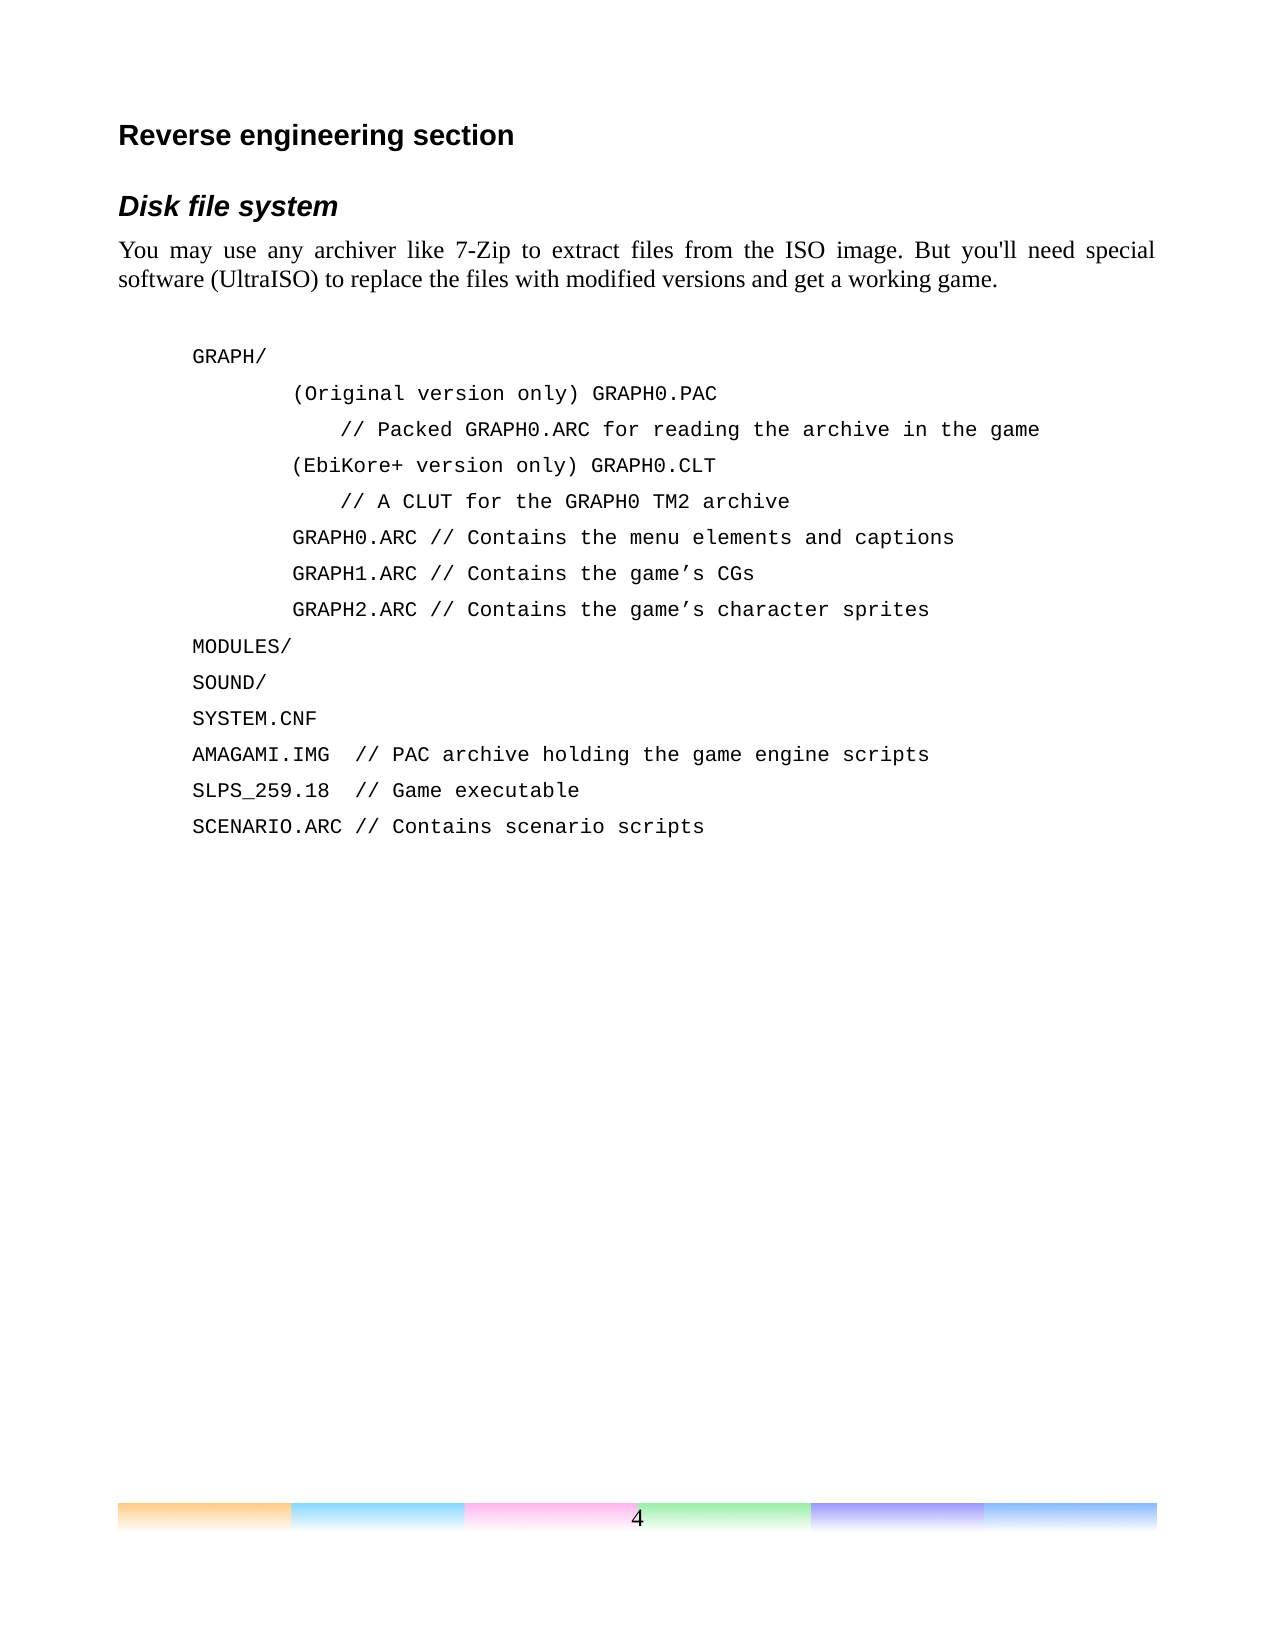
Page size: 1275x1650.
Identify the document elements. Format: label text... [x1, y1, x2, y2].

text // Packed GRAPH0.ARC for reading the archive in the game [192, 419, 1157, 442]
text MODULES/ [192, 636, 1157, 659]
text GRAPH1.ARC // Contains the game’s CGs [192, 563, 1157, 587]
subtitle Reverse engineering section [118, 118, 1157, 152]
text GRAPH0.ARC // Contains the menu elements and captions [192, 527, 1157, 551]
subtitle Disk file system [118, 189, 1157, 223]
picture [118, 1503, 1157, 1532]
text // A CLUT for the GRAPH0 TM2 archive [192, 491, 1157, 515]
text GRAPH2.ARC // Contains the game’s character sprites [192, 599, 1157, 623]
text GRAPH/ [192, 346, 1157, 370]
text (Original version only) GRAPH0.PAC [192, 383, 1157, 406]
text You may use any archiver like 7-Zip to extract files from the ISO image. But you'll need special software (UltraISO) to replace the files with modified versions and get a working game. [118, 235, 1157, 293]
text SOUND/ [192, 672, 1157, 695]
text SYSTEM.CNF [192, 708, 1157, 732]
text SLPS_259.18 // Game executable [192, 780, 1157, 804]
text AMAGAMI.IMG // PAC archive holding the game engine scripts [192, 744, 1157, 768]
text (EbiKore+ version only) GRAPH0.CLT [192, 455, 1157, 478]
text SCENARIO.ARC // Contains scenario scripts [192, 816, 1157, 840]
